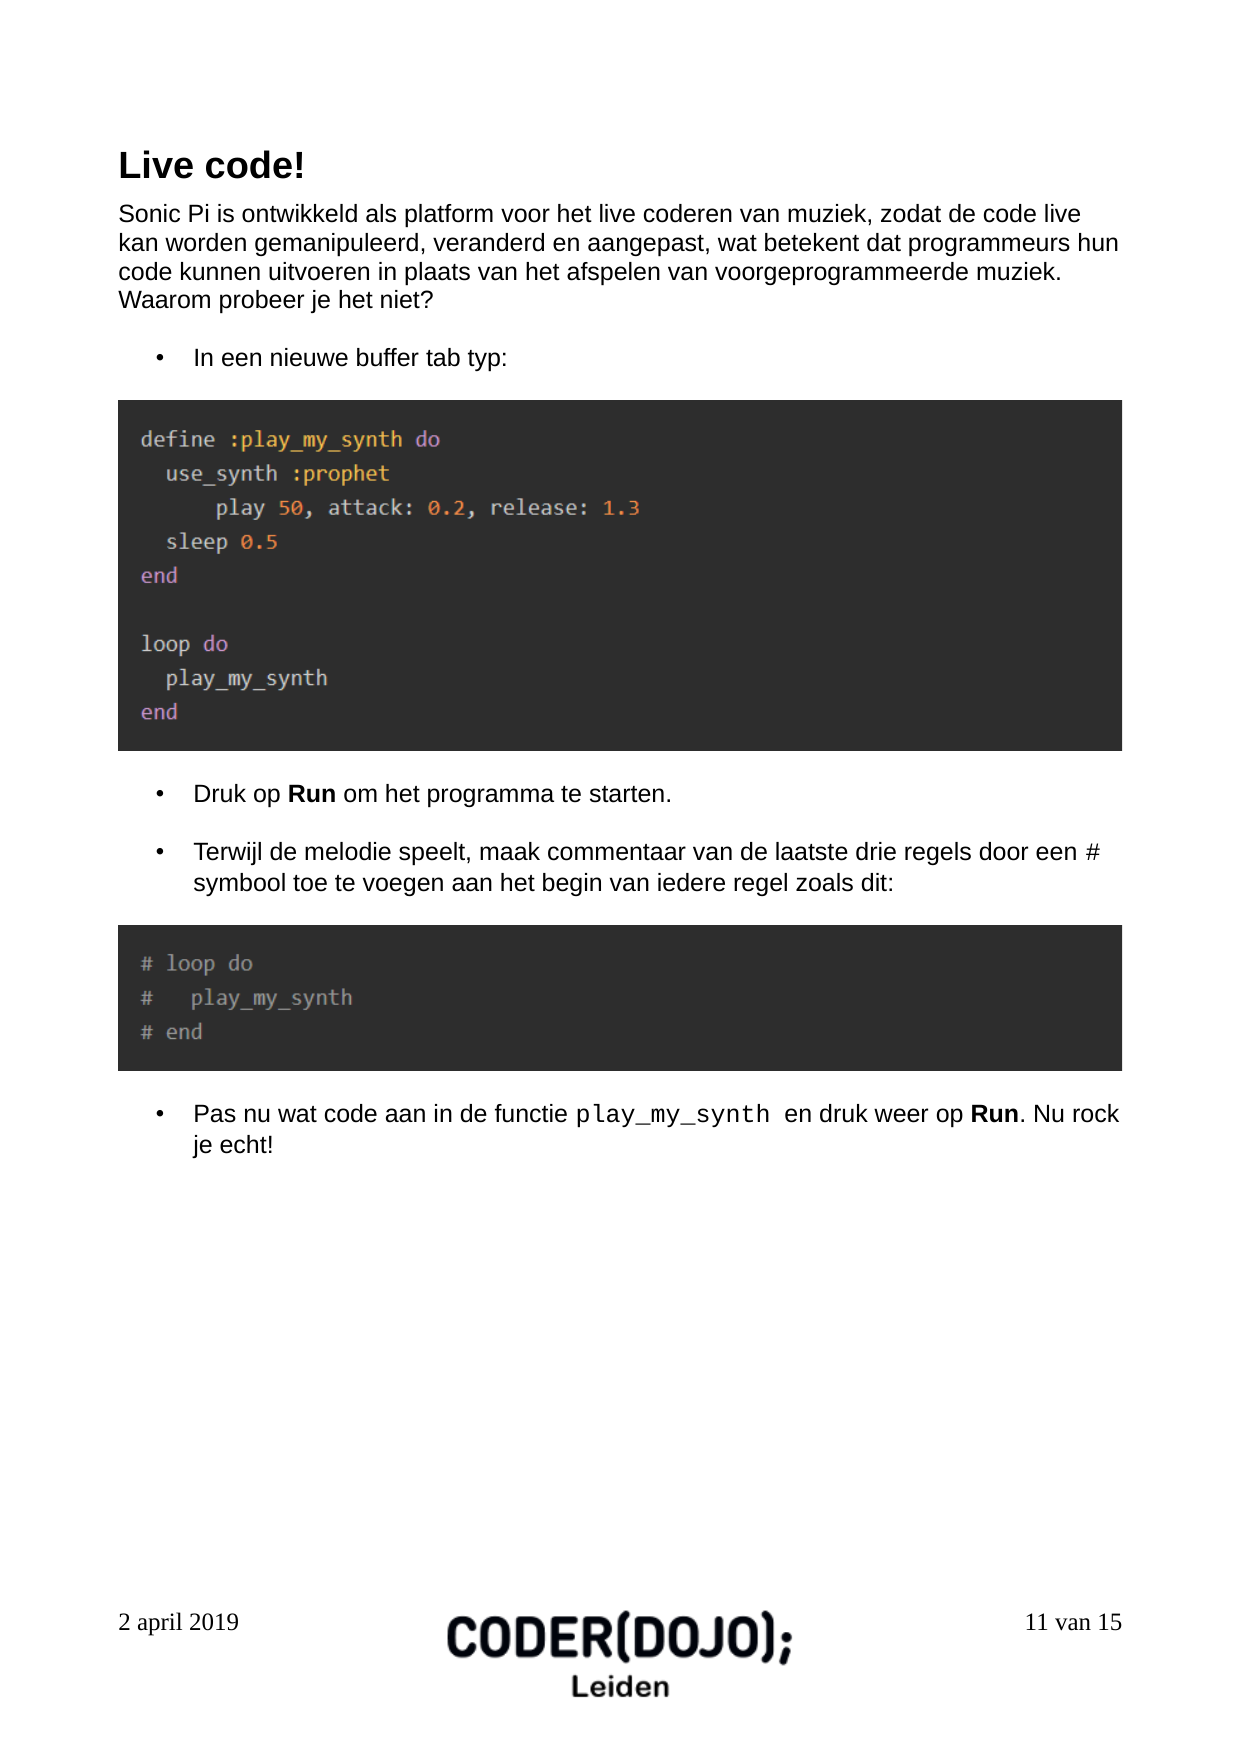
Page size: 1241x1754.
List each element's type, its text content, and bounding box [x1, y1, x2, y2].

picture [118, 400, 1123, 751]
list Terwijl de melodie speelt, maak commentaar van de laatste drie regels door een # symbool toe te voegen aan het begin van iedere regel zoals dit: [156, 837, 1122, 897]
list Pas nu wat code aan in de functie play_my_synth en druk weer op Run. Nu rock je echt! [156, 1099, 1122, 1159]
text Sonic Pi is ontwikkeld als platform voor het live coderen van muziek, zodat de code live kan worden gemanipuleerd, veranderd en aangepast, wat betekent dat programmeurs hun code kunnen uitvoeren in plaats van het afspelen van voorgeprogrammeerde muziek. Waarom probeer je het niet? [118, 199, 1122, 314]
picture [118, 925, 1123, 1071]
subtitle Live code! [118, 143, 1122, 187]
list Druk op Run om het programma te starten. [156, 779, 1122, 808]
list In een nieuwe buffer tab typ: [156, 343, 1122, 372]
picture [445, 1608, 795, 1700]
